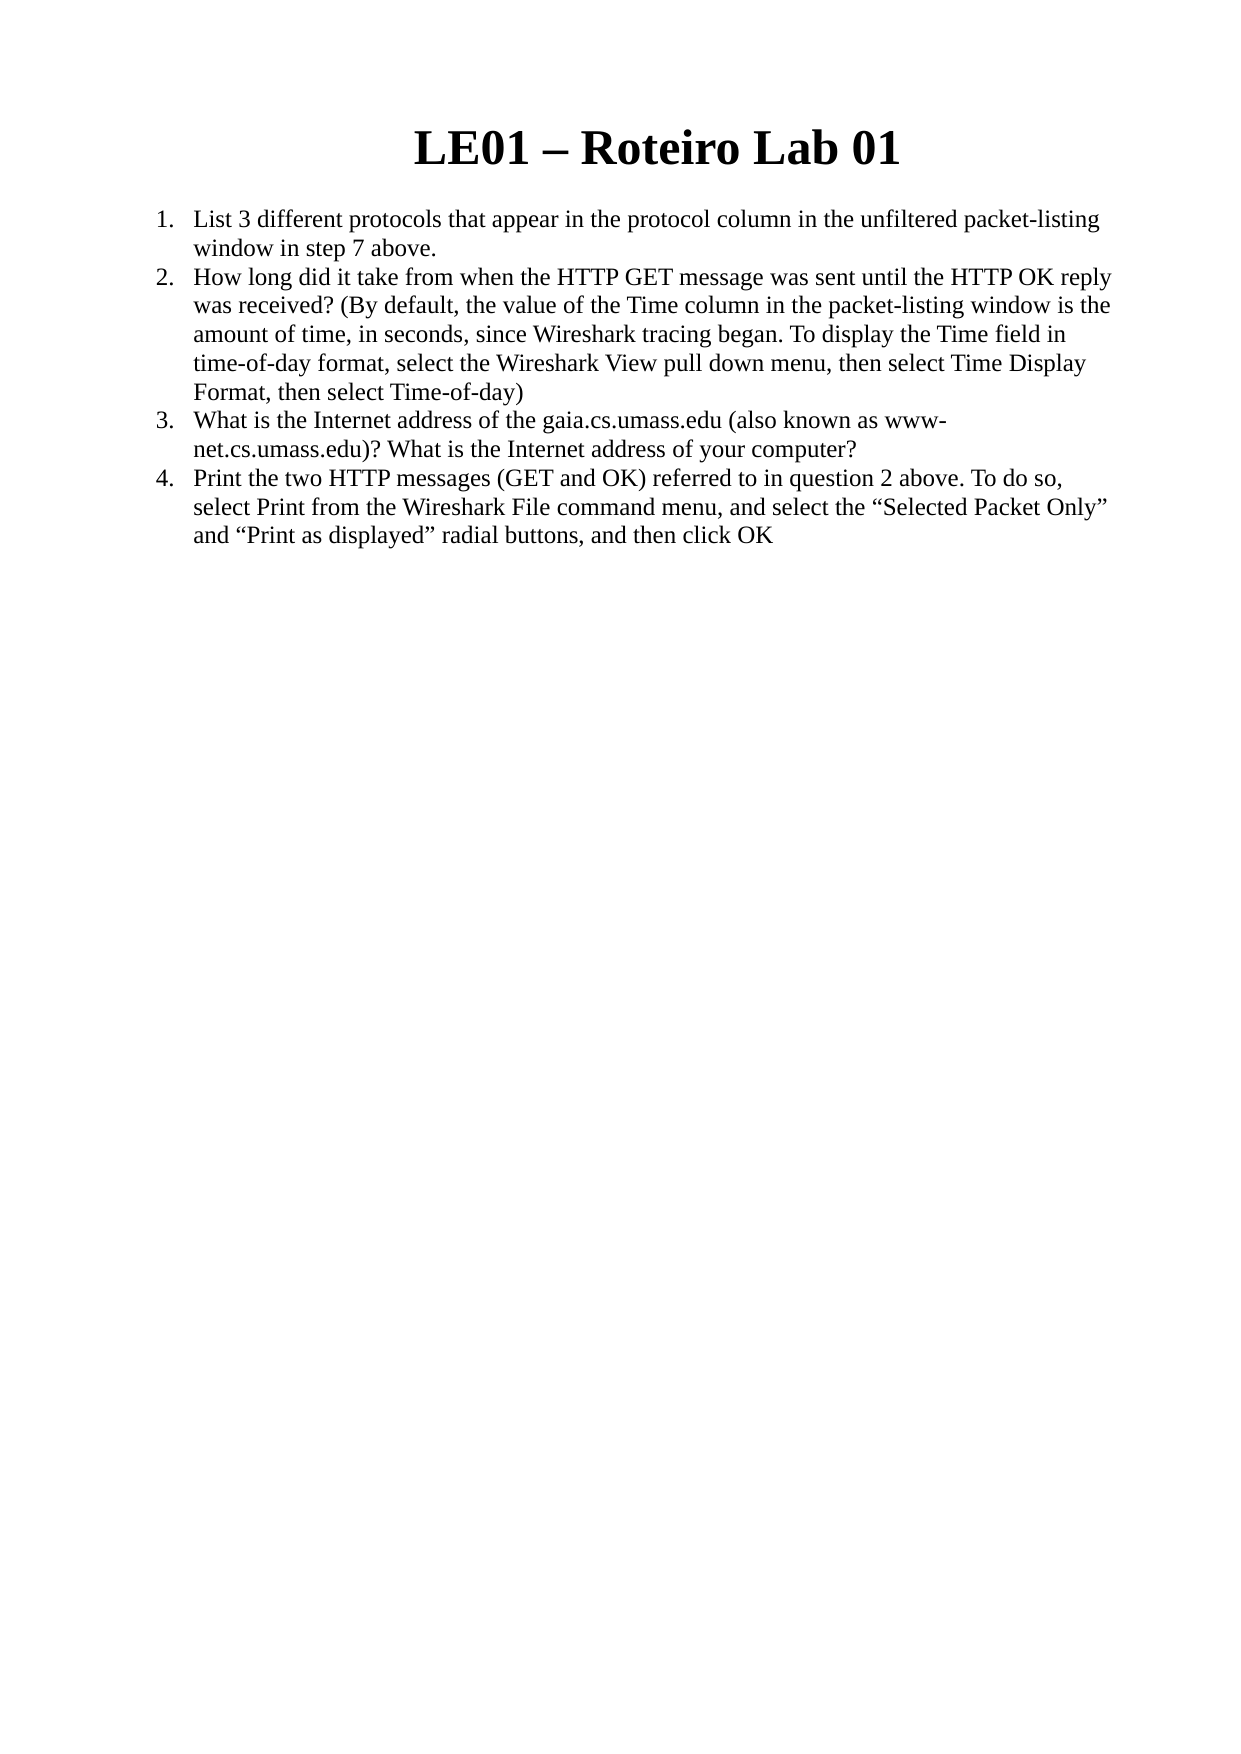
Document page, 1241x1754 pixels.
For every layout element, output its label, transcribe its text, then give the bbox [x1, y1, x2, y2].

list Print the two HTTP messages (GET and OK) referred to in question 2 above. To do so, select Print from the Wireshark File command menu, and select the “Selected Packet Only” and “Print as displayed” radial buttons, and then click OK [156, 463, 1122, 549]
list How long did it take from when the HTTP GET message was sent until the HTTP OK reply was received? (By default, the value of the Time column in the packet-listing window is the amount of time, in seconds, since Wireshark tracing began. To display the Time field in time-of-day format, select the Wireshark View pull down menu, then select Time Display Format, then select Time-of-day) [156, 262, 1122, 406]
list List 3 different protocols that appear in the protocol column in the unfiltered packet-listing window in step 7 above. [156, 204, 1122, 262]
list What is the Internet address of the gaia.cs.umass.edu (also known as www-net.cs.umass.edu)? What is the Internet address of your computer? [156, 406, 1122, 463]
list LE01 – Roteiro Lab 01 [156, 118, 1122, 176]
